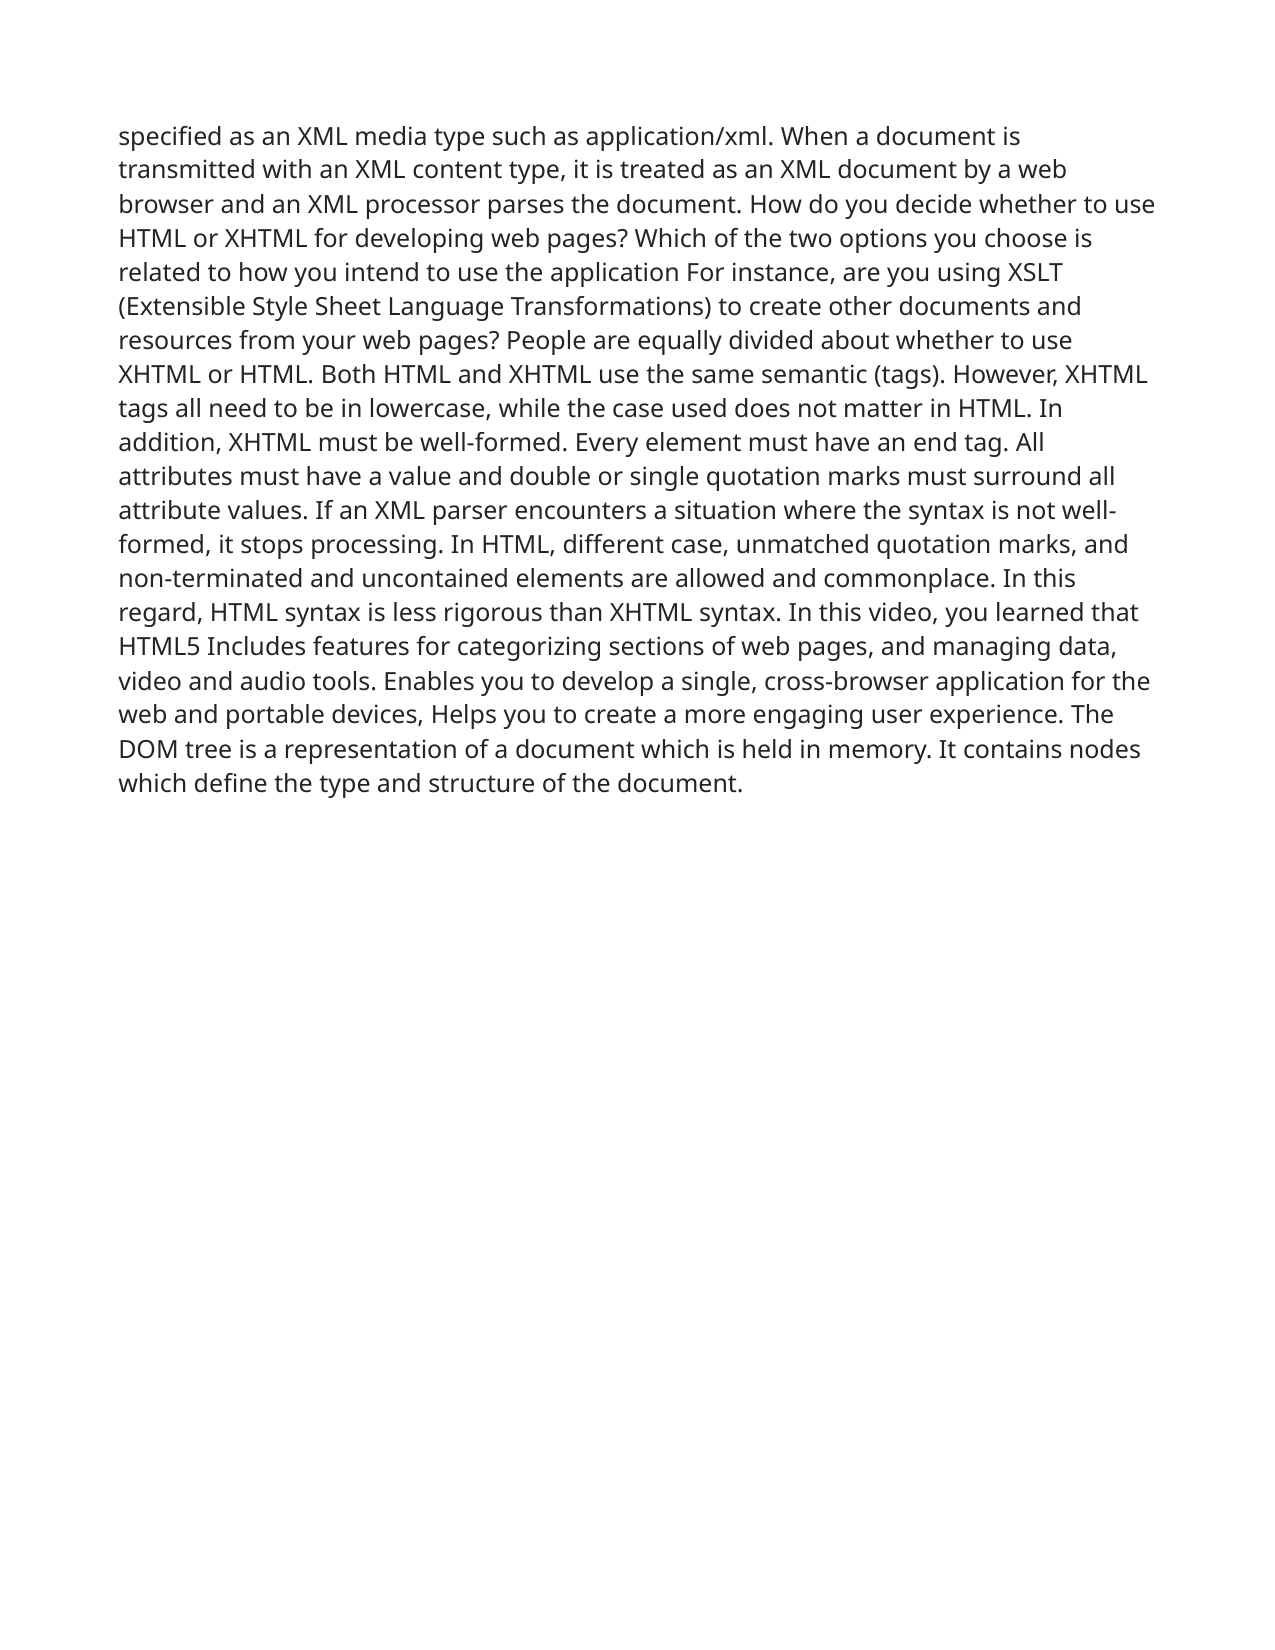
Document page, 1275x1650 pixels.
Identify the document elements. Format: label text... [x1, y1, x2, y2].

text specified as an XML media type such as application/xml. When a document is transmitted with an XML content type, it is treated as an XML document by a web browser and an XML processor parses the document. How do you decide whether to use HTML or XHTML for developing web pages? Which of the two options you choose is related to how you intend to use the application For instance, are you using XSLT (Extensible Style Sheet Language Transformations) to create other documents and resources from your web pages? People are equally divided about whether to use XHTML or HTML. Both HTML and XHTML use the same semantic (tags). However, XHTML tags all need to be in lowercase, while the case used does not matter in HTML. In addition, XHTML must be well-formed. Every element must have an end tag. All attributes must have a value and double or single quotation marks must surround all attribute values. If an XML parser encounters a situation where the syntax is not well-formed, it stops processing. In HTML, different case, unmatched quotation marks, and non-terminated and uncontained elements are allowed and commonplace. In this regard, HTML syntax is less rigorous than XHTML syntax. In this video, you learned that HTML5 Includes features for categorizing sections of web pages, and managing data, video and audio tools. Enables you to develop a single, cross-browser application for the web and portable devices, Helps you to create a more engaging user experience. The DOM tree is a representation of a document which is held in memory. It contains nodes which define the type and structure of the document. [118, 118, 1157, 799]
